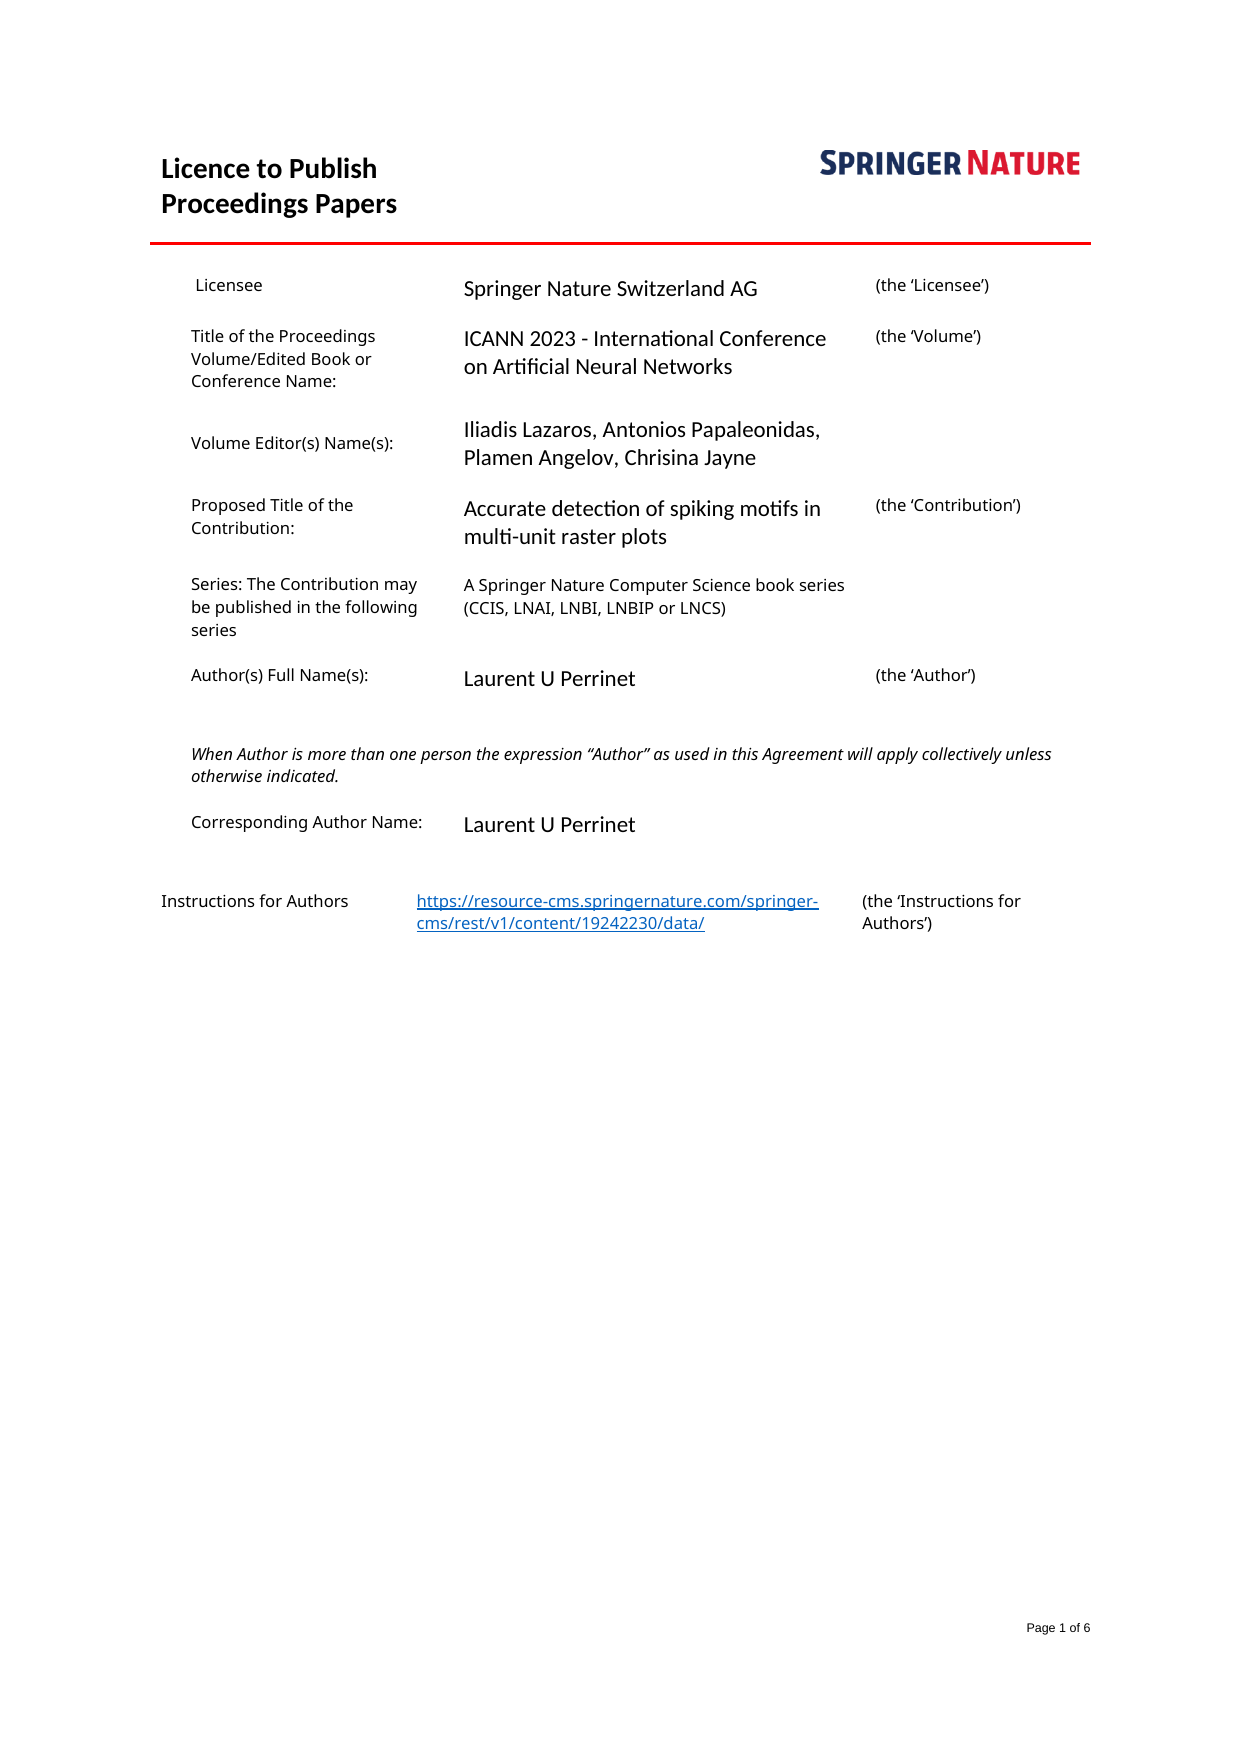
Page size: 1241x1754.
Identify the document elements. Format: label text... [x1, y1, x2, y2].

table_header Licence to Publish Proceedings Papers [150, 150, 784, 221]
table_cell Corresponding Author Name: [180, 811, 452, 867]
table_cell (the ‘Instructions for Authors’) [851, 889, 1081, 935]
table_cell Laurent U Perrinet [452, 811, 864, 867]
table_cell https://resource-cms.springernature.com/springer-cms/rest/v1/content/19242230/data/ [405, 889, 851, 935]
table_cell [452, 471, 864, 494]
table_cell (the ‘Contribution’) [864, 494, 1110, 550]
table_cell Title of the Proceedings Volume/Edited Book or Conference Name: [180, 325, 452, 393]
table_cell [180, 788, 452, 811]
table_cell Author(s) Full Name(s): [180, 664, 452, 720]
table_cell [864, 415, 1110, 471]
table_cell [150, 221, 824, 242]
table_cell [864, 641, 1110, 664]
table_cell [452, 788, 864, 811]
table_cell [864, 573, 1110, 641]
table_cell [452, 302, 864, 324]
table_cell [864, 302, 1110, 324]
picture [820, 150, 1080, 175]
table_cell Accurate detection of spiking motifs in multi-unit raster plots [452, 494, 864, 550]
table_cell [864, 788, 1110, 811]
table_cell [452, 720, 864, 742]
table_cell [864, 393, 1110, 415]
table_cell [180, 471, 452, 494]
table_cell (the ‘Volume’) [864, 325, 1110, 393]
table_cell Laurent U Perrinet [452, 664, 864, 720]
table_cell Volume Editor(s) Name(s): [180, 415, 452, 471]
table_header [150, 867, 405, 889]
table_cell Instructions for Authors [150, 889, 405, 935]
table_cell [452, 550, 864, 573]
table_cell [180, 720, 452, 742]
table_cell [864, 811, 1110, 867]
table_header (the ‘Licensee’) [864, 274, 1110, 302]
table_cell [452, 393, 864, 415]
table_cell [864, 550, 1110, 573]
table_cell (the ‘Author’) [864, 664, 1110, 720]
table_cell Proposed Title of the Contribution: [180, 494, 452, 550]
table_cell [180, 550, 452, 573]
table_header Springer Nature Switzerland AG [452, 274, 864, 302]
table_header [851, 867, 1081, 889]
table_cell [864, 720, 1110, 742]
table_cell [864, 471, 1110, 494]
table_cell [180, 641, 452, 664]
table_cell Series: The Contribution may be published in the following series [180, 573, 452, 641]
table_cell A Springer Nature Computer Science book series (CCIS, LNAI, LNBI, LNBIP or LNCS) [452, 573, 864, 641]
table_cell [180, 302, 452, 324]
table_cell ICANN 2023 - International Conference on Artificial Neural Networks [452, 325, 864, 393]
table_cell Iliadis Lazaros, Antonios Papaleonidas, Plamen Angelov, Chrisina Jayne [452, 415, 864, 471]
table_header [405, 867, 851, 889]
table_cell [180, 393, 452, 415]
table_cell When Author is more than one person the expression “Author” as used in this Agreement will apply collectively unless otherwise indicated. [180, 743, 1110, 788]
table_header [784, 150, 1091, 221]
table_cell [824, 221, 1091, 242]
table_cell [452, 641, 864, 664]
table_header Licensee [180, 274, 452, 302]
